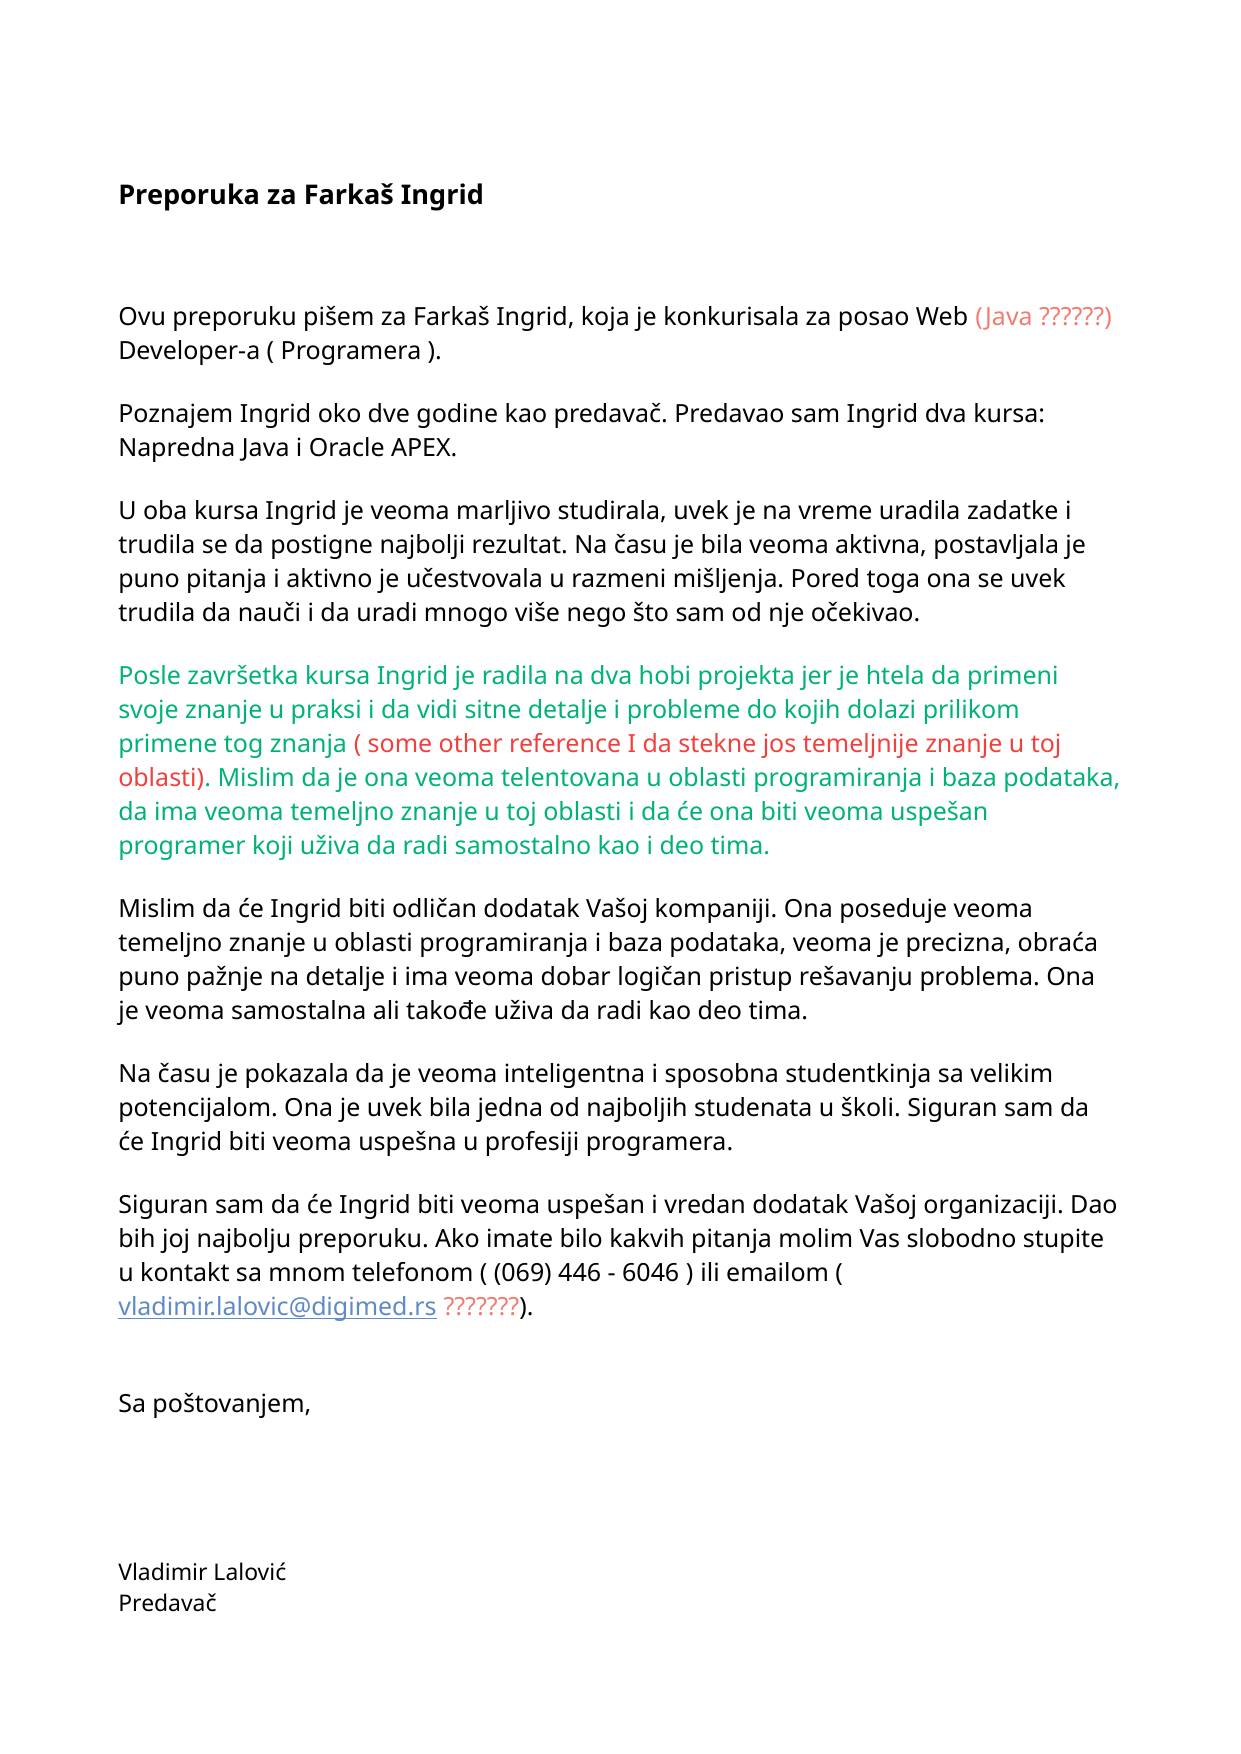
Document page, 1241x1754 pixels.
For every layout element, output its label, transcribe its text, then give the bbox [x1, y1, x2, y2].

text Siguran sam da će Ingrid biti veoma uspešan i vredan dodatak Vašoj organizaciji. Dao bih joj najbolju preporuku. Ako imate bilo kakvih pitanja molim Vas slobodno stupite u kontakt sa mnom telefonom ( (069) 446 - 6046 ) ili emailom ( vladimir.lalovic@digimed.rs ???????). [118, 1187, 1122, 1323]
text Vladimir Lalović [118, 1556, 1122, 1587]
text Posle završetka kursa Ingrid je radila na dva hobi projekta jer je htela da primeni svoje znanje u praksi i da vidi sitne detalje i probleme do kojih dolazi prilikom primene tog znanja ( some other reference I da stekne jos temeljnije znanje u toj oblasti). Mislim da je ona veoma telentovana u oblasti programiranja i baza podataka, da ima veoma temeljno znanje u toj oblasti i da će ona biti veoma uspešan programer koji uživa da radi samostalno kao i deo tima. [118, 657, 1122, 862]
text Sa poštovanjem, [118, 1386, 1122, 1420]
text Ovu preporuku pišem za Farkaš Ingrid, koja je konkurisala za posao Web (Java ??????) Developer-a ( Programera ). [118, 299, 1122, 367]
text Poznajem Ingrid oko dve godine kao predavač. Predavao sam Ingrid dva kursa: Napredna Java i Oracle APEX. [118, 396, 1122, 464]
text Na času je pokazala da je veoma inteligentna i sposobna studentkinja sa velikim potencijalom. Ona je uvek bila jedna od najboljih studenata u školi. Siguran sam da će Ingrid biti veoma uspešna u profesiji programera. [118, 1056, 1122, 1158]
text Predavač [118, 1587, 1122, 1618]
text U oba kursa Ingrid je veoma marljivo studirala, uvek je na vreme uradila zadatke i trudila se da postigne najbolji rezultat. Na času je bila veoma aktivna, postavljala je puno pitanja i aktivno je učestvovala u razmeni mišljenja. Pored toga ona se uvek trudila da nauči i da uradi mnogo više nego što sam od nje očekivao. [118, 492, 1122, 629]
text Preporuka za Farkaš Ingrid [118, 176, 1122, 212]
text Mislim da će Ingrid biti odličan dodatak Vašoj kompaniji. Ona poseduje veoma temeljno znanje u oblasti programiranja i baza podataka, veoma je precizna, obraća puno pažnje na detalje i ima veoma dobar logičan pristup rešavanju problema. Ona je veoma samostalna ali takođe uživa da radi kao deo tima. [118, 891, 1122, 1027]
